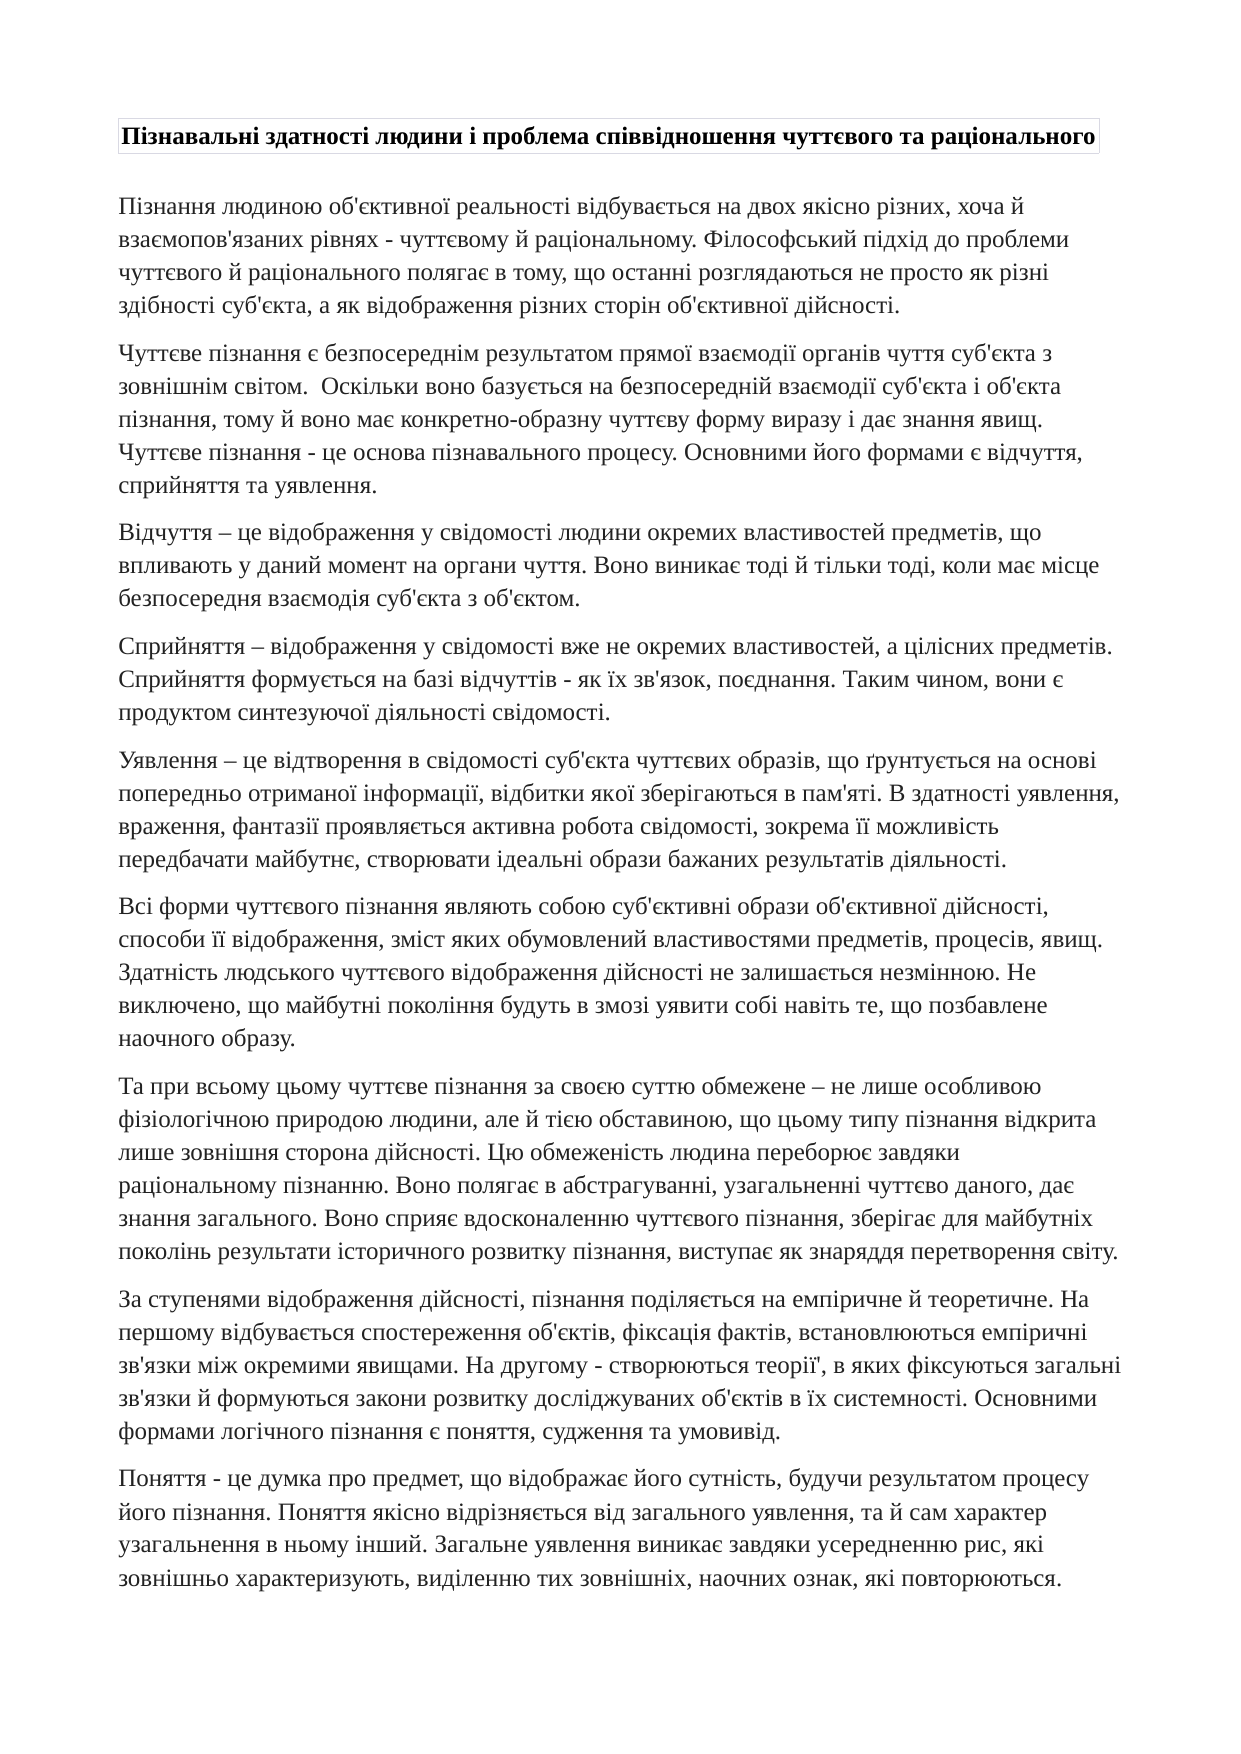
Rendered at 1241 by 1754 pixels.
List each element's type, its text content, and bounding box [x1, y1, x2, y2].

text Всі форми чуттєвого пізнання являють собою суб'єктивні образи об'єктивної дійсності, способи її відображення, зміст яких обумовлений властивостями предметів, процесів, явищ. Здатність людського чуттєвого відображення дійсності не залишається незмінною. Не виключено, що майбутні покоління будуть в змозі уявити собі навіть те, що позбавлене наочного образу. [118, 891, 1122, 1052]
text Та при всьому цьому чуттєве пізнання за своєю суттю обмежене – не лише особливою фізіологічною природою людини, але й тією обставиною, що цьому типу пізнання відкрита лише зовнішня сторона дійсності. Цю обмеженість людина переборює завдяки раціональному пізнанню. Воно полягає в абстрагуванні, узагальненні чуттєво даного, дає знання загального. Воно сприяє вдосконаленню чуттєвого пізнання, зберігає для майбутніх поколінь результати історичного розвитку пізнання, виступає як знаряддя перетворення світу. [118, 1071, 1122, 1265]
text Відчуття – це відображення у свідомості людини окремих властивостей предметів, що впливають у даний момент на органи чуття. Воно виникає тоді й тільки тоді, коли має місце безпосередня взаємодія суб'єкта з об'єктом. [118, 517, 1122, 612]
text Пізнання людиною об'єктивної реальності відбувається на двох якісно різних, хоча й взаємопов'язаних рівнях - чуттєвому й раціональному. Філософський підхід до проблеми чуттєвого й раціонального полягає в тому, що останні розглядаються не просто як різні здібності суб'єкта, а як відображення різних сторін об'єктивної дійсності. [118, 191, 1122, 319]
text Чуттєве пізнання є безпосереднім результатом прямої взаємодії органів чуття суб'єкта з зовнішнім світом. Оскільки воно базується на безпосередній взаємодії суб'єкта і об'єкта пізнання, тому й воно має конкретно-образну чуттєву форму виразу і дає знання явищ. Чуттєве пізнання - це основа пізнавального процесу. Основними його формами є відчуття, сприйняття та уявлення. [118, 338, 1122, 499]
text Поняття - це думка про предмет, що відображає його сутність, будучи результатом процесу його пізнання. Поняття якісно відрізняється від загального уявлення, та й сам характер узагальнення в ньому інший. Загальне уявлення виникає завдяки усередненню рис, які зовнішньо характеризують, виділенню тих зовнішніх, наочних ознак, які повторюються. [118, 1463, 1122, 1591]
text Уявлення – це відтворення в свідомості суб'єкта чуттєвих образів, що ґрунтується на основі попередньо отриманої інформації, відбитки якої зберігаються в пам'яті. В здатності уявлення, враження, фантазії проявляється активна робота свідомості, зокрема її можливість передбачати майбутнє, створювати ідеальні образи бажаних результатів діяльності. [118, 745, 1122, 873]
text Пізнавальні здатності людини і проблема співвідношення чуттєвого та раціонального [119, 119, 1099, 153]
text За ступенями відображення дійсності, пізнання поділяється на емпіричне й теоретичне. На першому відбувається спостереження об'єктів, фіксація фактів, встановлюються емпіричні зв'язки між окремими явищами. На другому - створюються теорії', в яких фіксуються загальні зв'язки й формуються закони розвитку досліджуваних об'єктів в їх системності. Основними формами логічного пізнання є поняття, судження та умовивід. [118, 1284, 1122, 1445]
text Сприйняття – відображення у свідомості вже не окремих властивостей, а цілісних предметів. Сприйняття формується на базі відчуттів - як їх зв'язок, поєднання. Таким чином, вони є продуктом синтезуючої діяльності свідомості. [118, 631, 1122, 726]
